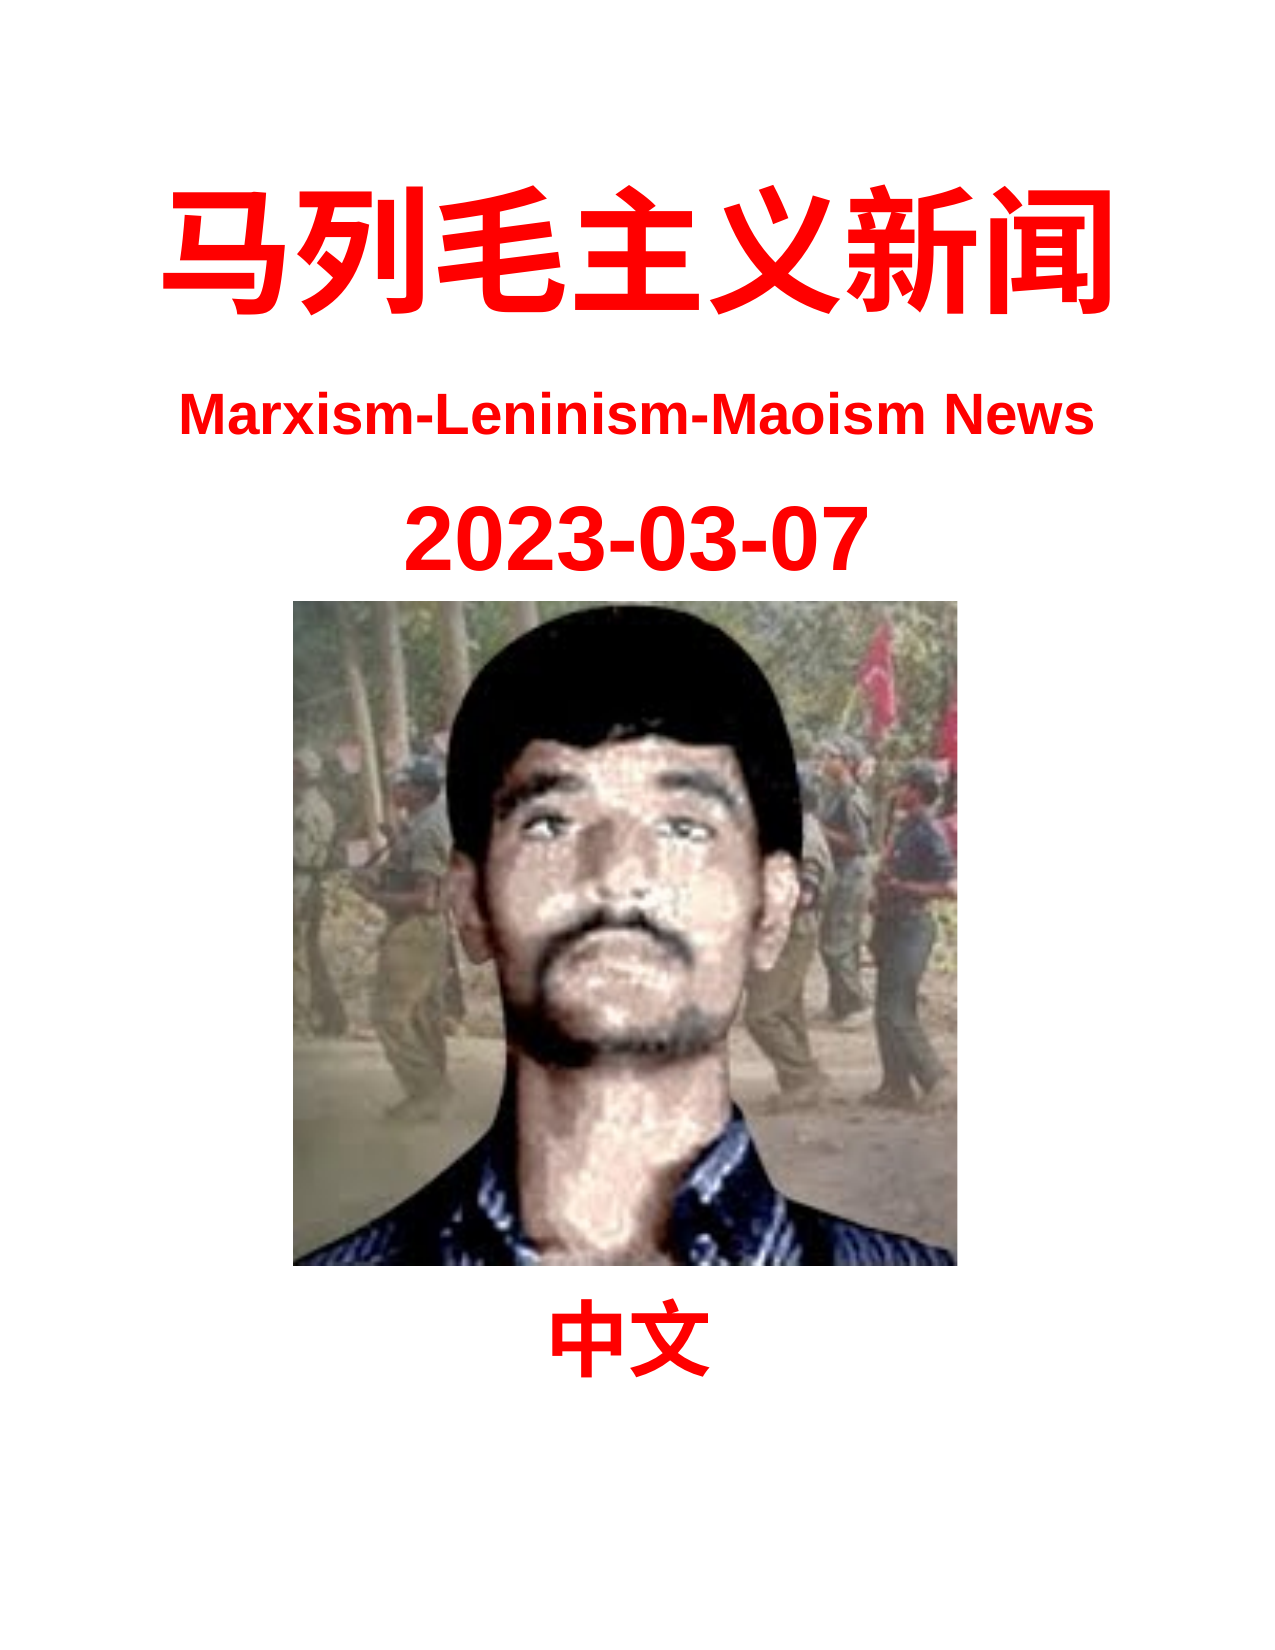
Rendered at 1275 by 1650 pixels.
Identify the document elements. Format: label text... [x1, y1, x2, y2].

subtitle 马列毛主义新闻 [118, 143, 1157, 342]
picture [293, 601, 958, 1266]
subtitle 中文 [118, 1274, 1157, 1395]
subtitle 2023-03-07 [118, 484, 1157, 590]
subtitle Marxism-Leninism-Maoism News [118, 380, 1157, 447]
